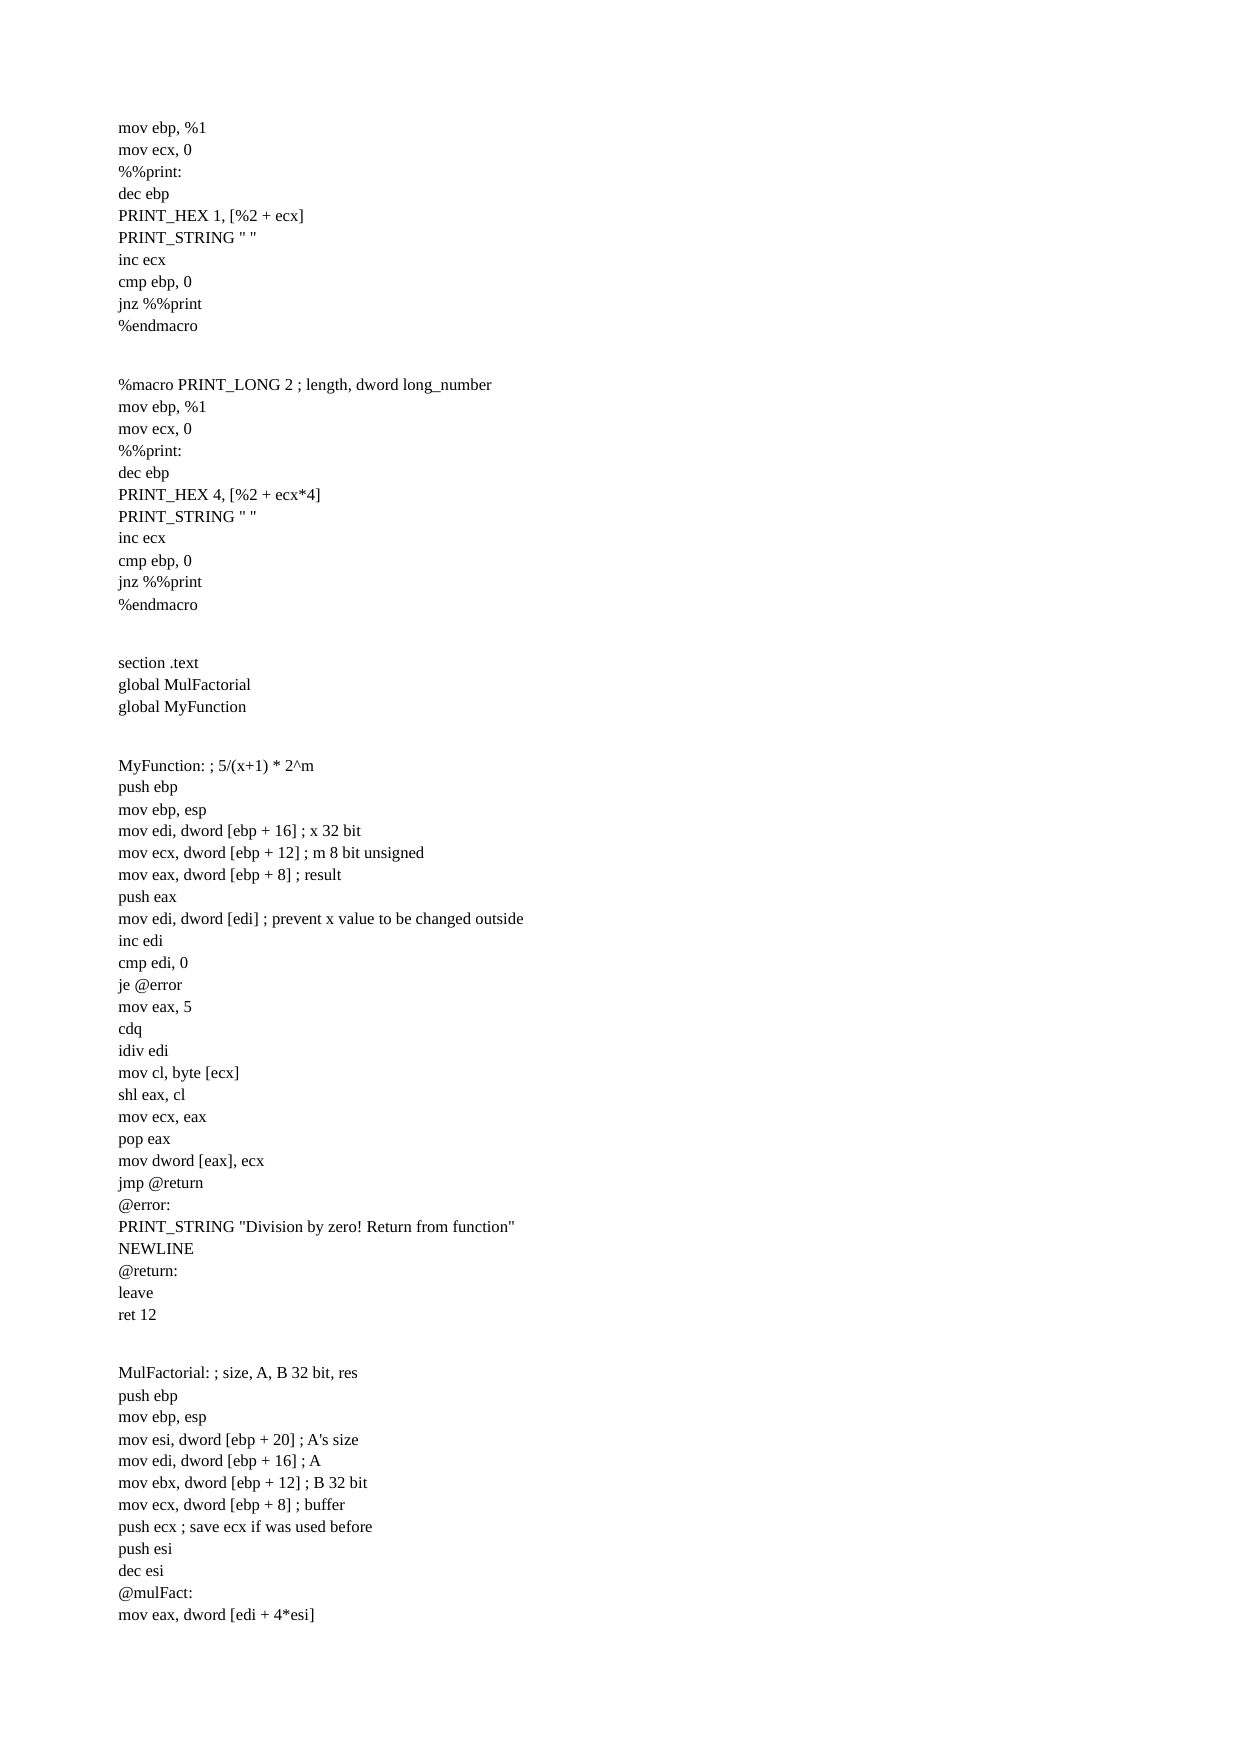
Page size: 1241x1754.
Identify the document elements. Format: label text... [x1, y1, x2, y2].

text inc ecx [118, 528, 1122, 547]
text mov eax, 5 [118, 997, 1122, 1016]
text push ebp [118, 777, 1122, 796]
text PRINT_HEX 4, [%2 + ecx*4] [118, 484, 1122, 503]
text mov cl, byte [ecx] [118, 1063, 1122, 1082]
text idiv edi [118, 1041, 1122, 1060]
text leave [118, 1283, 1122, 1302]
text jnz %%print [118, 294, 1122, 313]
text cmp ebp, 0 [118, 272, 1122, 291]
text dec ebp [118, 184, 1122, 203]
text je @error [118, 975, 1122, 994]
text mov ebp, esp [118, 799, 1122, 818]
text push esi [118, 1539, 1122, 1558]
text push eax [118, 887, 1122, 906]
text NEWLINE [118, 1239, 1122, 1258]
text %%print: [118, 440, 1122, 459]
text mov eax, dword [edi + 4*esi] [118, 1605, 1122, 1624]
text PRINT_STRING " " [118, 506, 1122, 526]
text @mulFact: [118, 1583, 1122, 1602]
text push ebp [118, 1385, 1122, 1404]
text MulFactorial: ; size, A, B 32 bit, res [118, 1363, 1122, 1382]
text inc edi [118, 931, 1122, 950]
text jnz %%print [118, 572, 1122, 591]
text %endmacro [118, 594, 1122, 613]
text ret 12 [118, 1305, 1122, 1324]
text section .text [118, 653, 1122, 672]
text global MulFactorial [118, 675, 1122, 694]
text shl eax, cl [118, 1085, 1122, 1104]
text jmp @return [118, 1173, 1122, 1192]
text mov ebx, dword [ebp + 12] ; B 32 bit [118, 1473, 1122, 1492]
text cmp ebp, 0 [118, 550, 1122, 569]
text cmp edi, 0 [118, 953, 1122, 972]
text global MyFunction [118, 697, 1122, 716]
text mov ecx, 0 [118, 418, 1122, 438]
text mov edi, dword [ebp + 16] ; A [118, 1451, 1122, 1470]
text %endmacro [118, 316, 1122, 335]
text @return: [118, 1261, 1122, 1280]
text mov eax, dword [ebp + 8] ; result [118, 865, 1122, 884]
text mov dword [eax], ecx [118, 1151, 1122, 1170]
text mov edi, dword [ebp + 16] ; x 32 bit [118, 821, 1122, 840]
text PRINT_STRING " " [118, 228, 1122, 247]
text pop eax [118, 1129, 1122, 1148]
text mov esi, dword [ebp + 20] ; A's size [118, 1429, 1122, 1448]
text %%print: [118, 162, 1122, 181]
text @error: [118, 1195, 1122, 1214]
text %macro PRINT_LONG 2 ; length, dword long_number [118, 374, 1122, 394]
text push ecx ; save ecx if was used before [118, 1517, 1122, 1536]
text mov ebp, %1 [118, 396, 1122, 416]
text inc ecx [118, 250, 1122, 269]
text mov ebp, esp [118, 1407, 1122, 1426]
text mov ecx, dword [ebp + 12] ; m 8 bit unsigned [118, 843, 1122, 862]
text dec esi [118, 1561, 1122, 1580]
text mov ecx, eax [118, 1107, 1122, 1126]
text PRINT_STRING "Division by zero! Return from function" [118, 1217, 1122, 1236]
text cdq [118, 1019, 1122, 1038]
text mov ecx, 0 [118, 140, 1122, 159]
text dec ebp [118, 462, 1122, 482]
text PRINT_HEX 1, [%2 + ecx] [118, 206, 1122, 225]
text MyFunction: ; 5/(x+1) * 2^m [118, 755, 1122, 774]
text mov ebp, %1 [118, 118, 1122, 137]
text mov edi, dword [edi] ; prevent x value to be changed outside [118, 909, 1122, 928]
text mov ecx, dword [ebp + 8] ; buffer [118, 1495, 1122, 1514]
